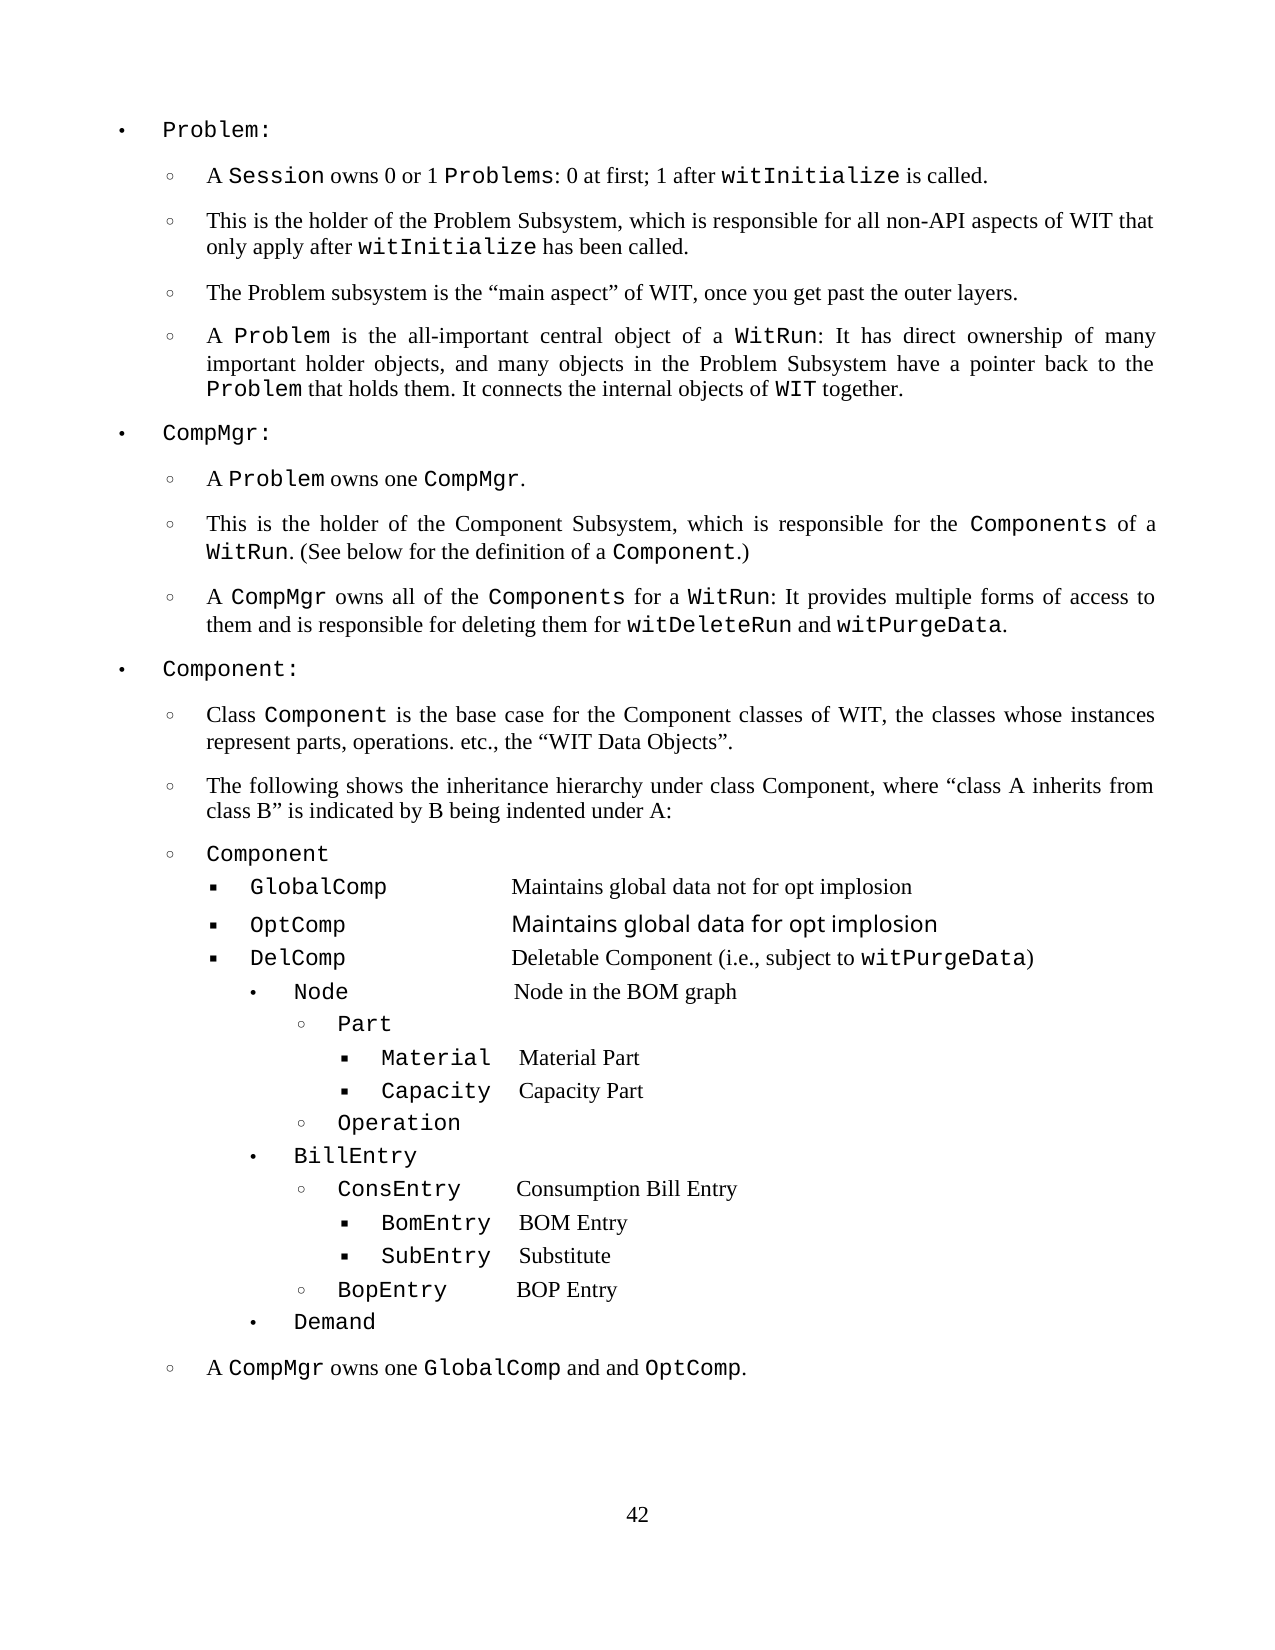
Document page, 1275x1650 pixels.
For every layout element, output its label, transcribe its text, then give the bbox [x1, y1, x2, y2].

list ConsEntry Consumption Bill Entry [293, 1176, 1156, 1203]
list GlobalComp Maintains global data not for opt implosion [206, 874, 1156, 901]
list CompMgr: [118, 421, 1156, 448]
list This is the holder of the Component Subsystem, which is responsible for the Components of a WitRun. (See below for the definition of a Component.) [162, 511, 1156, 566]
list This is the holder of the Problem Subsystem, which is responsible for all non-API aspects of WIT that only apply after witInitialize has been called. [162, 208, 1156, 261]
list The following shows the inheritance hierarchy under class Component, where “class A inherits from class B” is indicated by B being indented under A: [162, 773, 1156, 824]
list SubEntry Substitute [337, 1243, 1156, 1271]
list BopEntry BOP Entry [293, 1277, 1156, 1304]
list BillEntry [250, 1144, 1156, 1170]
list Demand [250, 1310, 1156, 1336]
list Component [162, 842, 1156, 868]
list Operation [293, 1111, 1156, 1138]
list BomEntry BOM Entry [337, 1209, 1156, 1237]
list DelComp Deletable Component (i.e., subject to witPurgeData) [206, 945, 1156, 972]
list Problem: [118, 118, 1156, 145]
list A CompMgr owns one GlobalComp and and OptComp. [162, 1354, 1156, 1382]
list Capacity Capacity Part [337, 1078, 1156, 1105]
list A Problem owns one CompMgr. [162, 466, 1156, 493]
list Material Material Part [337, 1044, 1156, 1072]
list Component: [118, 657, 1156, 683]
list OptComp Maintains global data for opt implosion [206, 907, 1156, 939]
list Class Component is the base case for the Component classes of WIT, the classes whose instances represent parts, operations. etc., the “WIT Data Objects”. [162, 702, 1156, 754]
list A Problem is the all-important central object of a WitRun: It has direct ownership of many important holder objects, and many objects in the Problem Subsystem have a pointer back to the Problem that holds them. It connects the internal objects of WIT together. [162, 323, 1156, 403]
list Part [293, 1012, 1156, 1038]
list Node Node in the BOM graph [250, 978, 1156, 1006]
list A CompMgr owns all of the Components for a WitRun: It provides multiple forms of access to them and is responsible for deleting them for witDeleteRun and witPurgeData. [162, 584, 1156, 639]
list The Problem subsystem is the “main aspect” of WIT, once you get past the outer layers. [162, 279, 1156, 305]
list A Session owns 0 or 1 Problems: 0 at first; 1 after witInitialize is called. [162, 163, 1156, 190]
